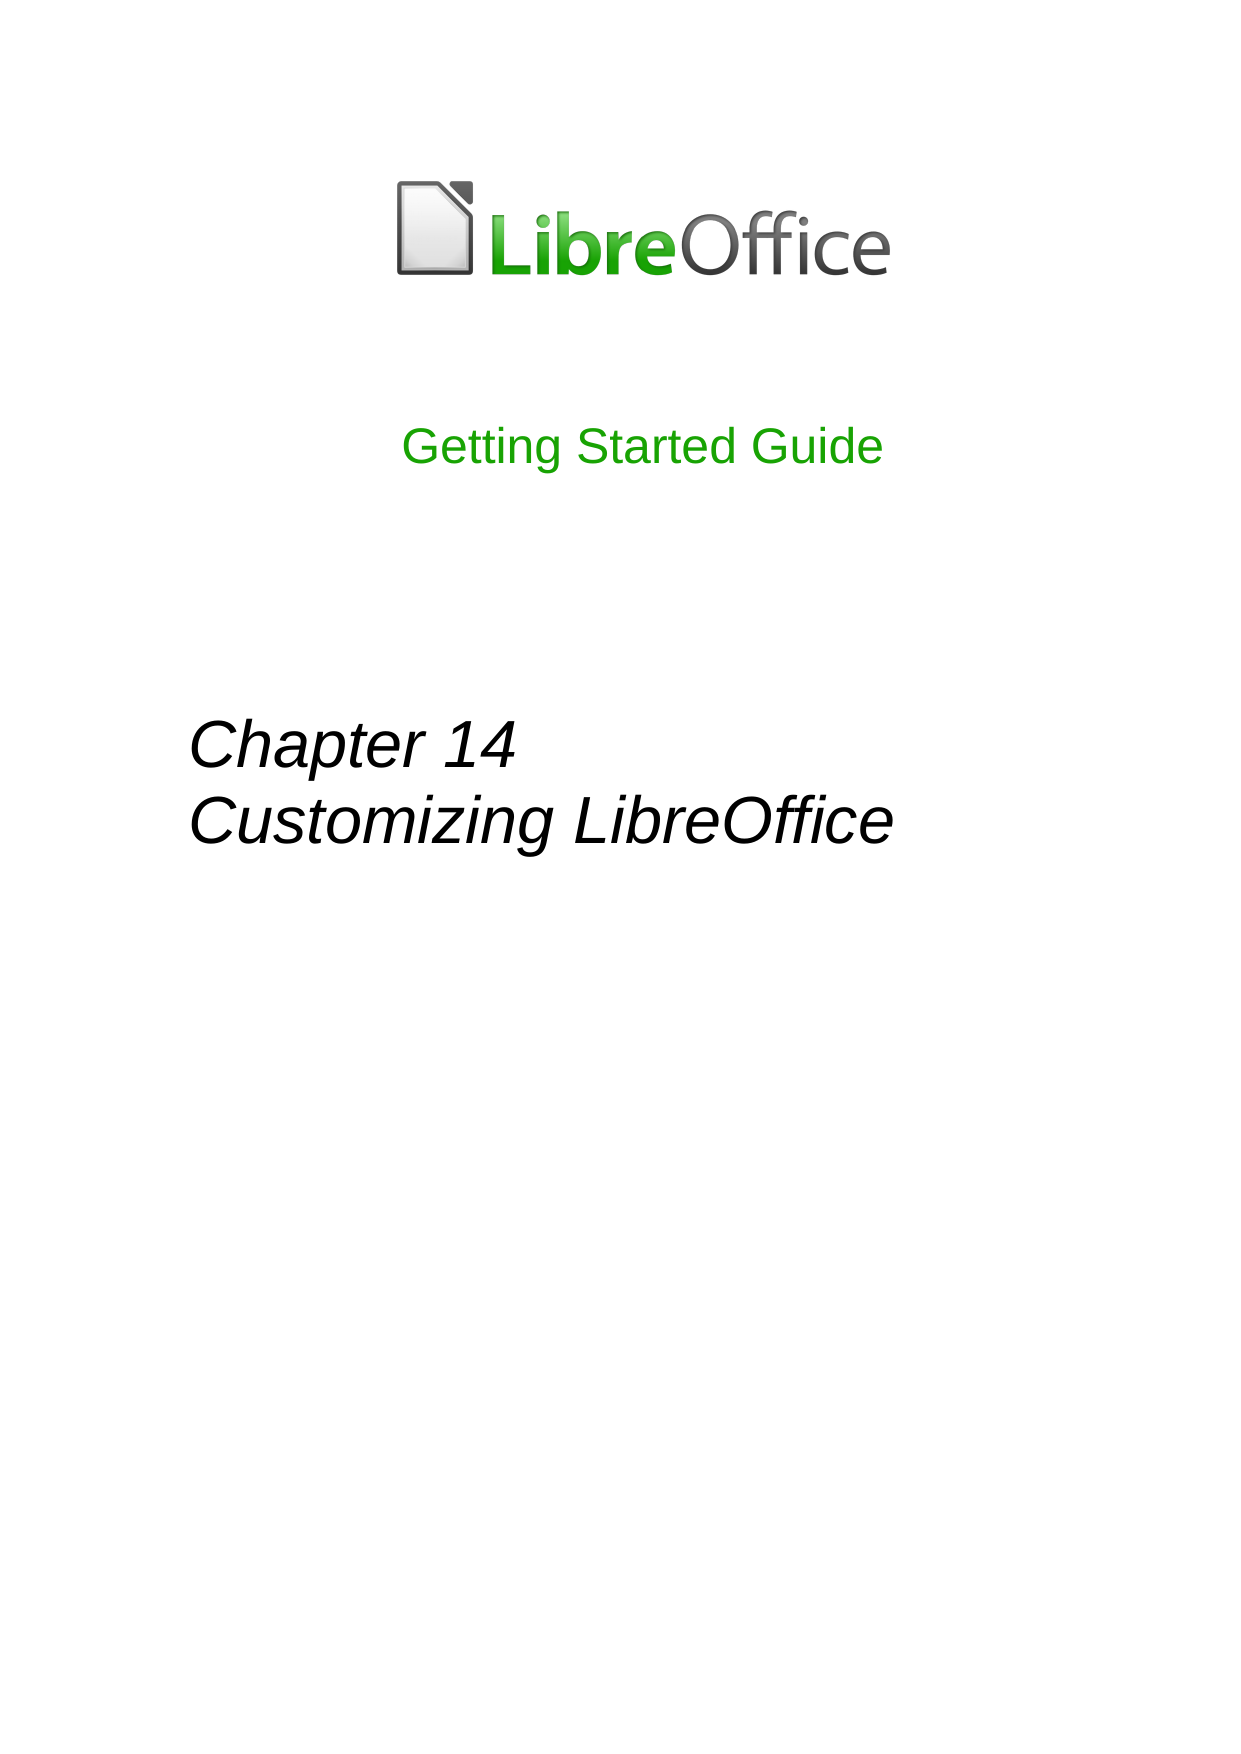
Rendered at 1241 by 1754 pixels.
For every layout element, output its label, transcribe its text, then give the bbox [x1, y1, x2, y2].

title Chapter 14 Customizing LibreOffice [188, 705, 1098, 858]
picture [392, 177, 893, 282]
text Getting Started Guide [188, 416, 1098, 474]
